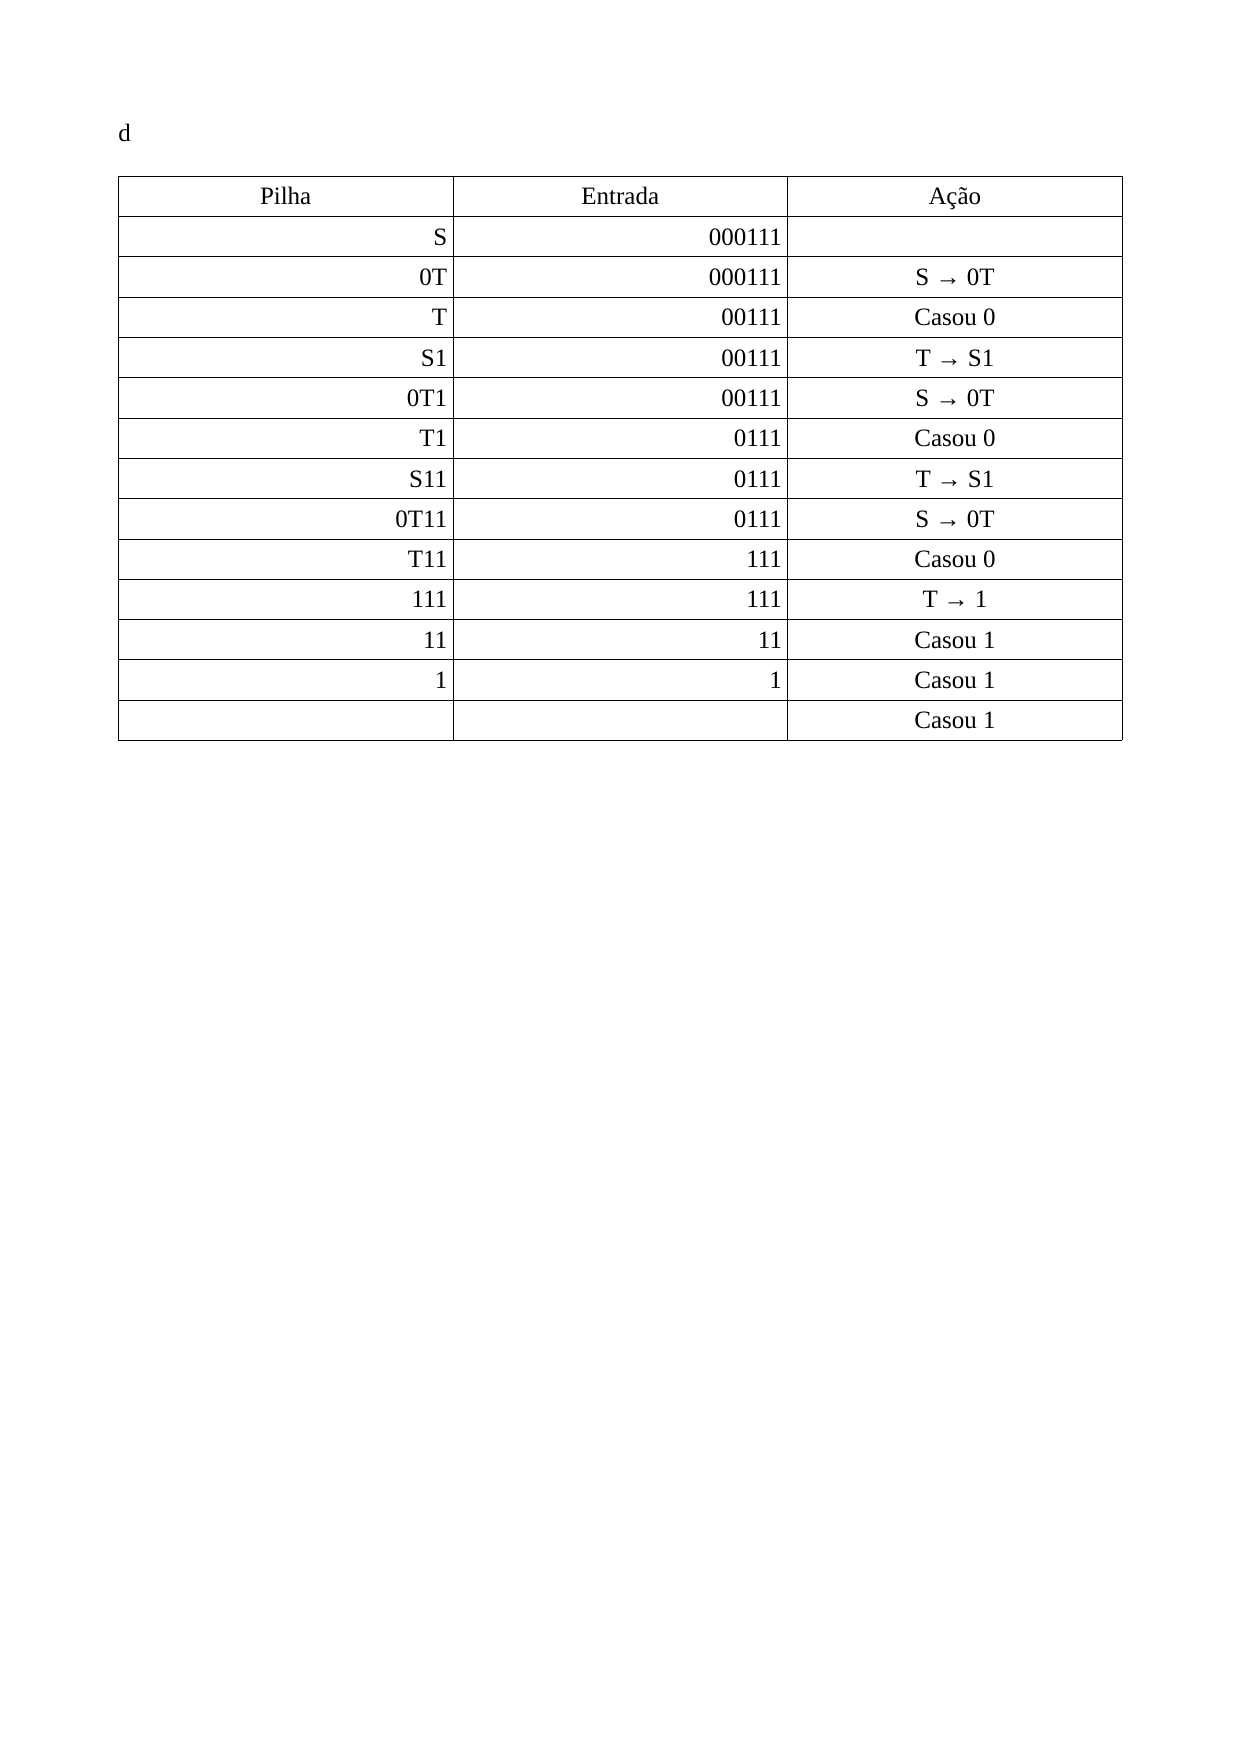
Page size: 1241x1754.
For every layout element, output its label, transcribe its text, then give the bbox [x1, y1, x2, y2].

table_cell S11 [119, 459, 453, 498]
table_cell 0111 [454, 459, 787, 498]
table_cell S → 0T [788, 378, 1122, 417]
table_cell 00111 [454, 378, 787, 417]
table_cell T → S1 [788, 338, 1122, 377]
table_cell S [119, 217, 453, 256]
table_cell T1 [119, 419, 453, 458]
table_cell 0T1 [119, 378, 453, 417]
table_cell [454, 701, 787, 740]
table_cell Casou 0 [788, 540, 1122, 579]
table_cell S → 0T [788, 499, 1122, 538]
table_cell 1 [454, 660, 787, 700]
table_cell 00111 [454, 338, 787, 377]
table_cell 111 [454, 540, 787, 579]
table_cell Casou 1 [788, 701, 1122, 740]
table_cell T [119, 298, 453, 337]
table_header Ação [788, 177, 1122, 216]
table_cell 000111 [454, 257, 787, 297]
table_cell 0111 [454, 419, 787, 458]
table_cell Casou 0 [788, 298, 1122, 337]
table_header Pilha [119, 177, 453, 216]
text d [118, 118, 1122, 147]
table_cell T11 [119, 540, 453, 579]
table_cell 111 [454, 580, 787, 619]
table_cell T → S1 [788, 459, 1122, 498]
table_cell 0T [119, 257, 453, 297]
table_cell S → 0T [788, 257, 1122, 297]
table_header Entrada [454, 177, 787, 216]
table_cell 00111 [454, 298, 787, 337]
table_cell 11 [454, 620, 787, 659]
table_cell Casou 1 [788, 620, 1122, 659]
table_cell T → 1 [788, 580, 1122, 619]
table_cell 000111 [454, 217, 787, 256]
table_cell Casou 1 [788, 660, 1122, 700]
table_cell S1 [119, 338, 453, 377]
table_cell [788, 217, 1122, 256]
table_cell 111 [119, 580, 453, 619]
table_cell 11 [119, 620, 453, 659]
table_cell [119, 701, 453, 740]
table_cell Casou 0 [788, 419, 1122, 458]
table_cell 0111 [454, 499, 787, 538]
table_cell 1 [119, 660, 453, 700]
table_cell 0T11 [119, 499, 453, 538]
